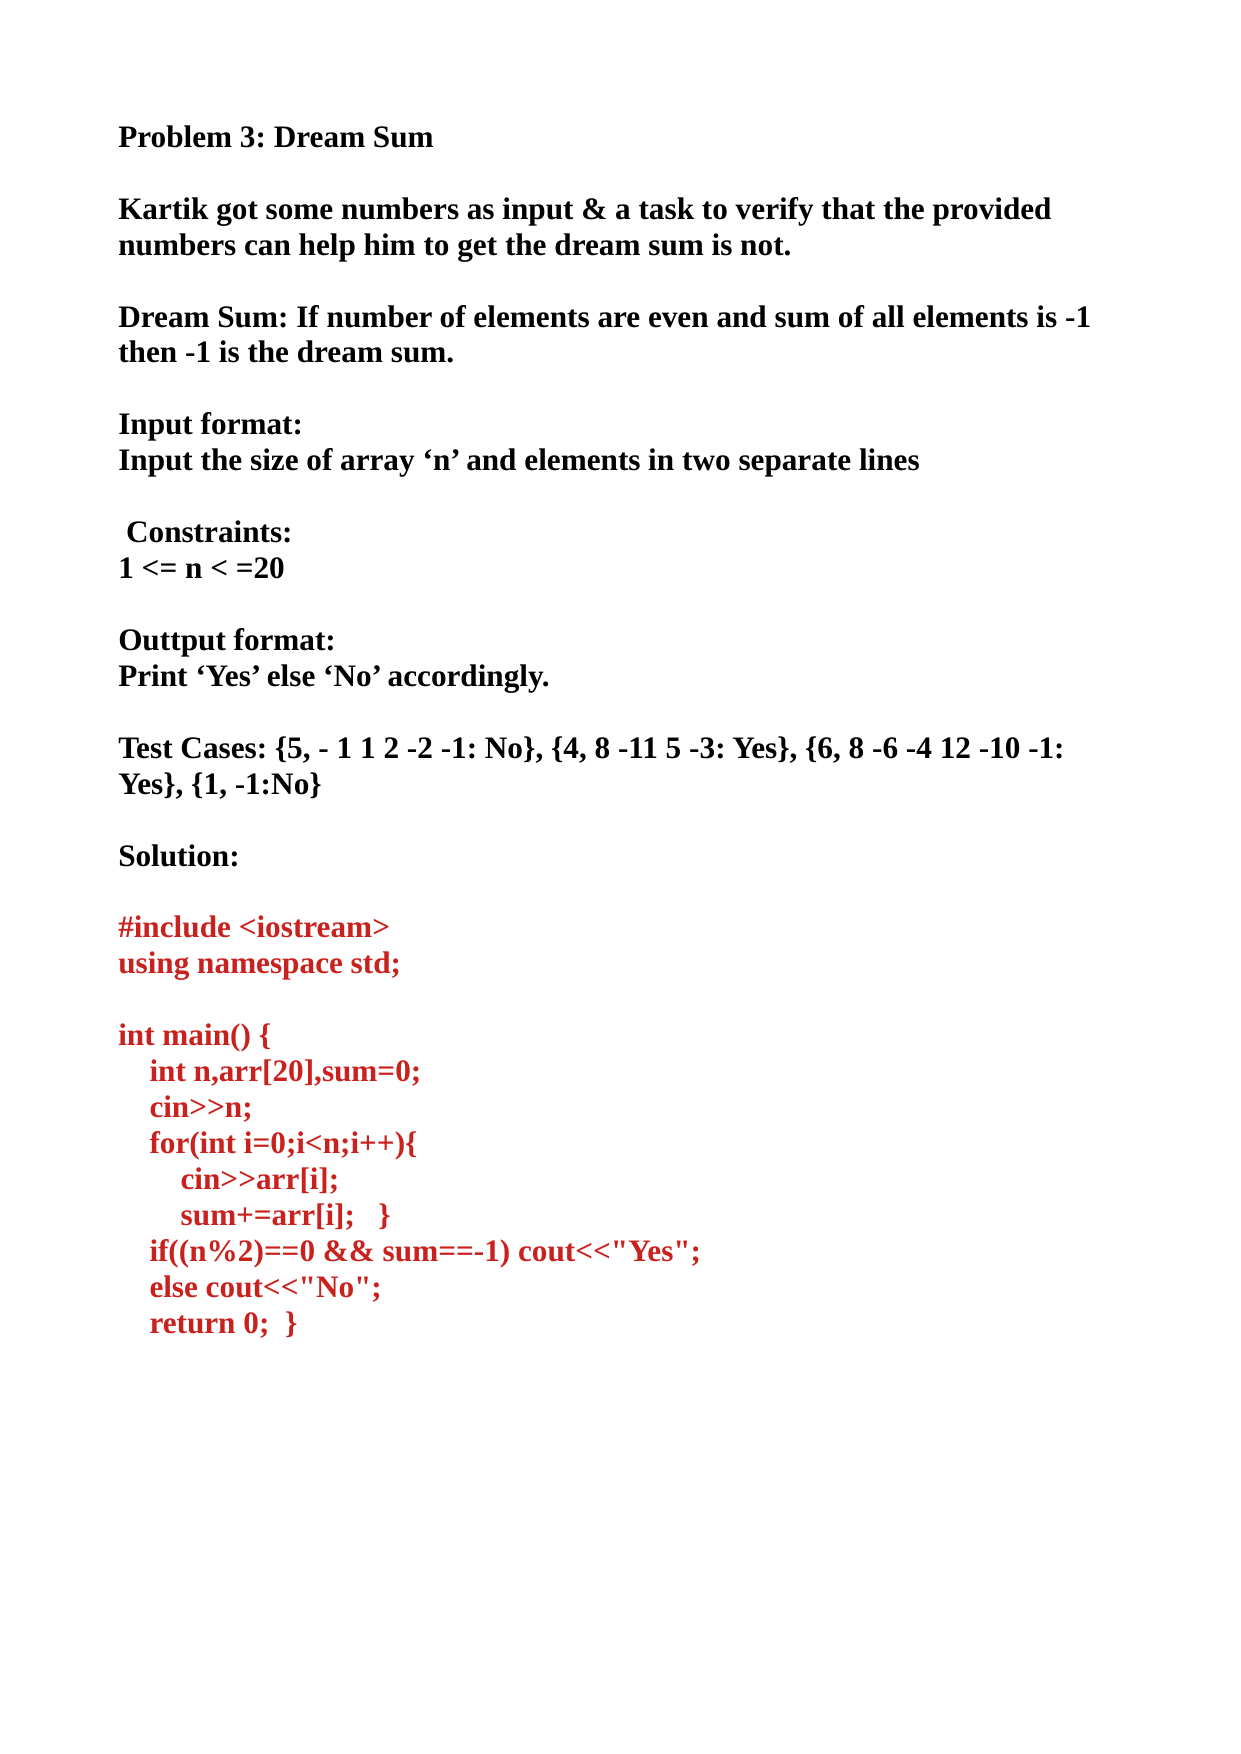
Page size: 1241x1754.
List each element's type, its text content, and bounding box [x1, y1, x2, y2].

text Constraints: [118, 513, 1122, 549]
text else cout<<"No"; [118, 1268, 1122, 1304]
text Dream Sum: If number of elements are even and sum of all elements is -1 then -1 is the dream sum. [118, 298, 1122, 370]
text if((n%2)==0 && sum==-1) cout<<"Yes"; [118, 1232, 1122, 1268]
text Input the size of array ‘n’ and elements in two separate lines [118, 442, 1122, 477]
text #include <iostream> [118, 909, 1122, 945]
text Test Cases: {5, - 1 1 2 -2 -1: No}, {4, 8 -11 5 -3: Yes}, {6, 8 -6 -4 12 -10 -1: Yes}, {1, -1:No} [118, 729, 1122, 801]
text Problem 3: Dream Sum [118, 118, 1122, 154]
text for(int i=0;i<n;i++){ [118, 1124, 1122, 1160]
text cin>>n; [118, 1088, 1122, 1124]
text Solution: [118, 837, 1122, 873]
text 1 <= n < =20 [118, 549, 1122, 585]
text return 0; } [118, 1304, 1122, 1340]
text Input format: [118, 406, 1122, 442]
text Kartik got some numbers as input & a task to verify that the provided numbers can help him to get the dream sum is not. [118, 190, 1122, 262]
text using namespace std; [118, 945, 1122, 981]
text int n,arr[20],sum=0; [118, 1052, 1122, 1088]
text int main() { [118, 1017, 1122, 1052]
text Print ‘Yes’ else ‘No’ accordingly. [118, 657, 1122, 693]
text Outtput format: [118, 621, 1122, 657]
text sum+=arr[i]; } [118, 1196, 1122, 1232]
text cin>>arr[i]; [118, 1160, 1122, 1196]
